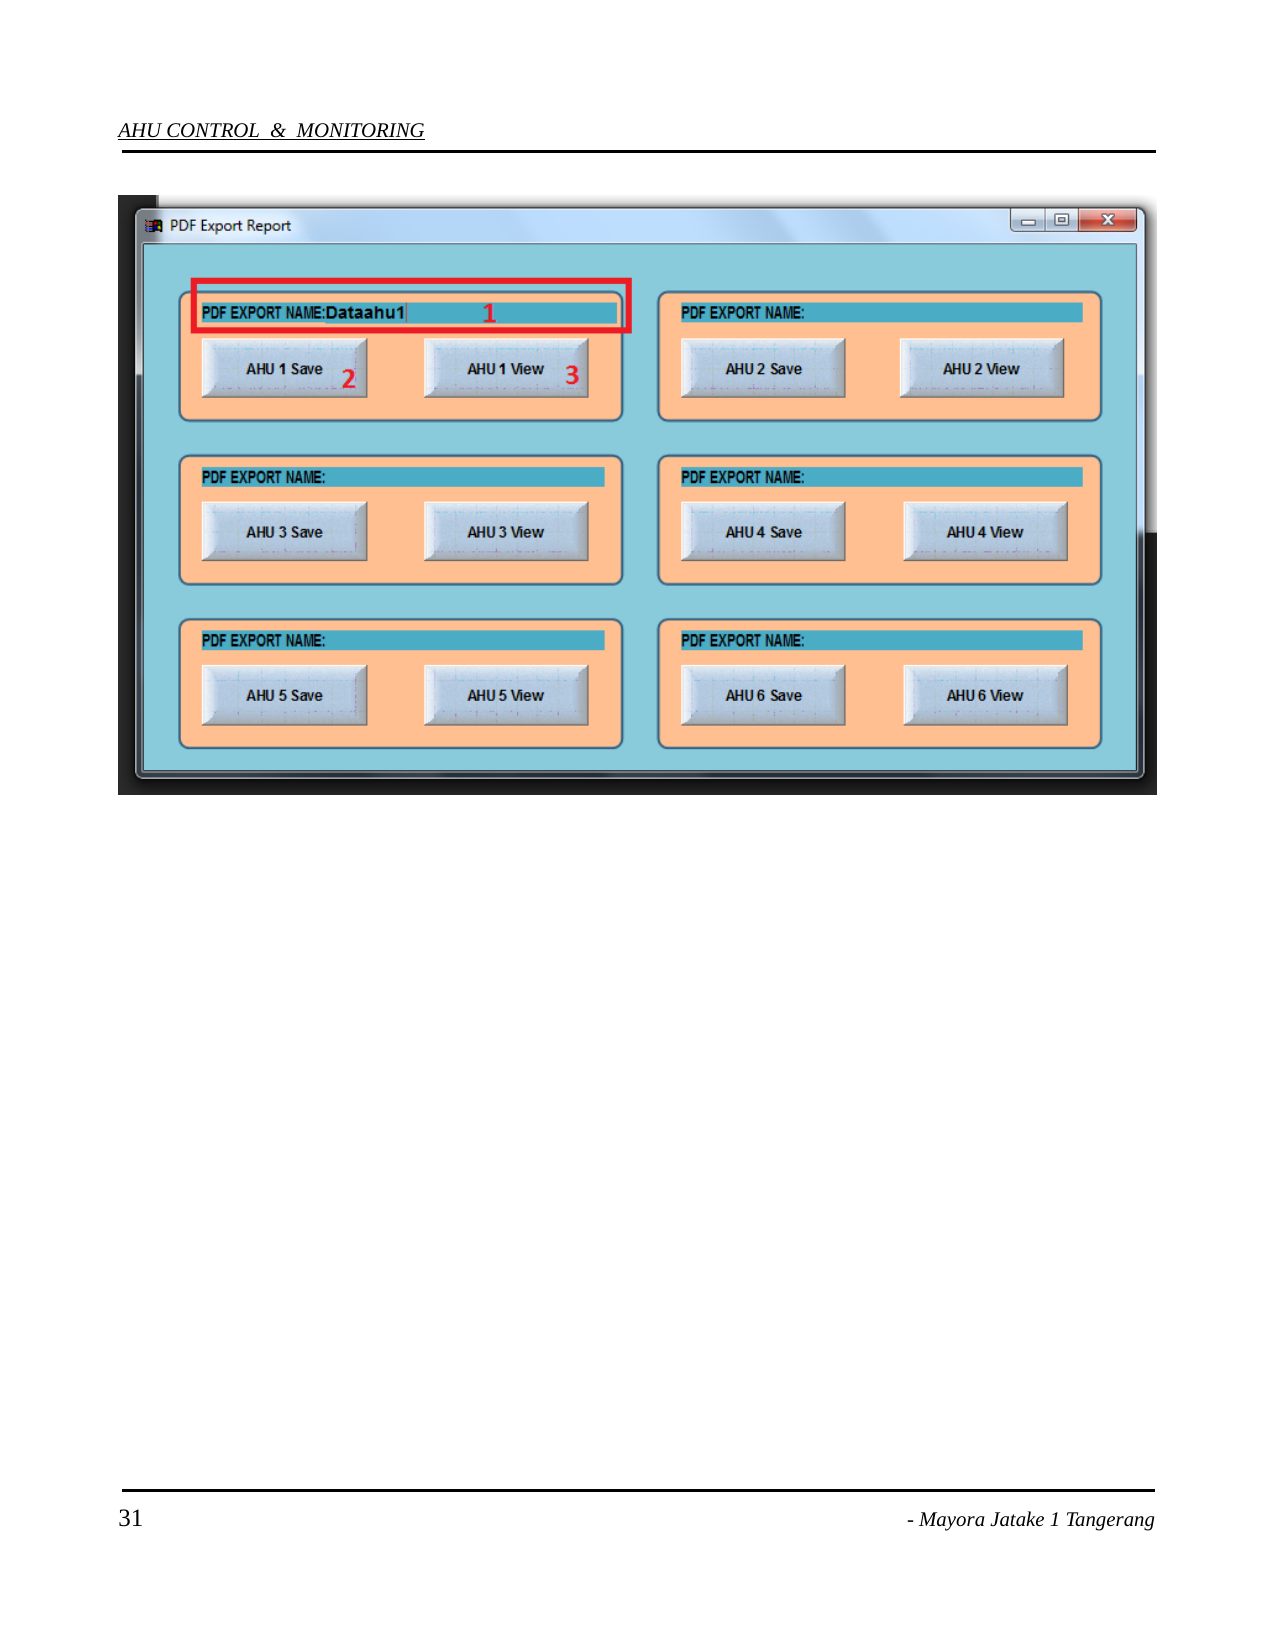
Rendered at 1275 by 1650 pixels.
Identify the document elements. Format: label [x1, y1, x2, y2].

picture [118, 195, 1157, 795]
